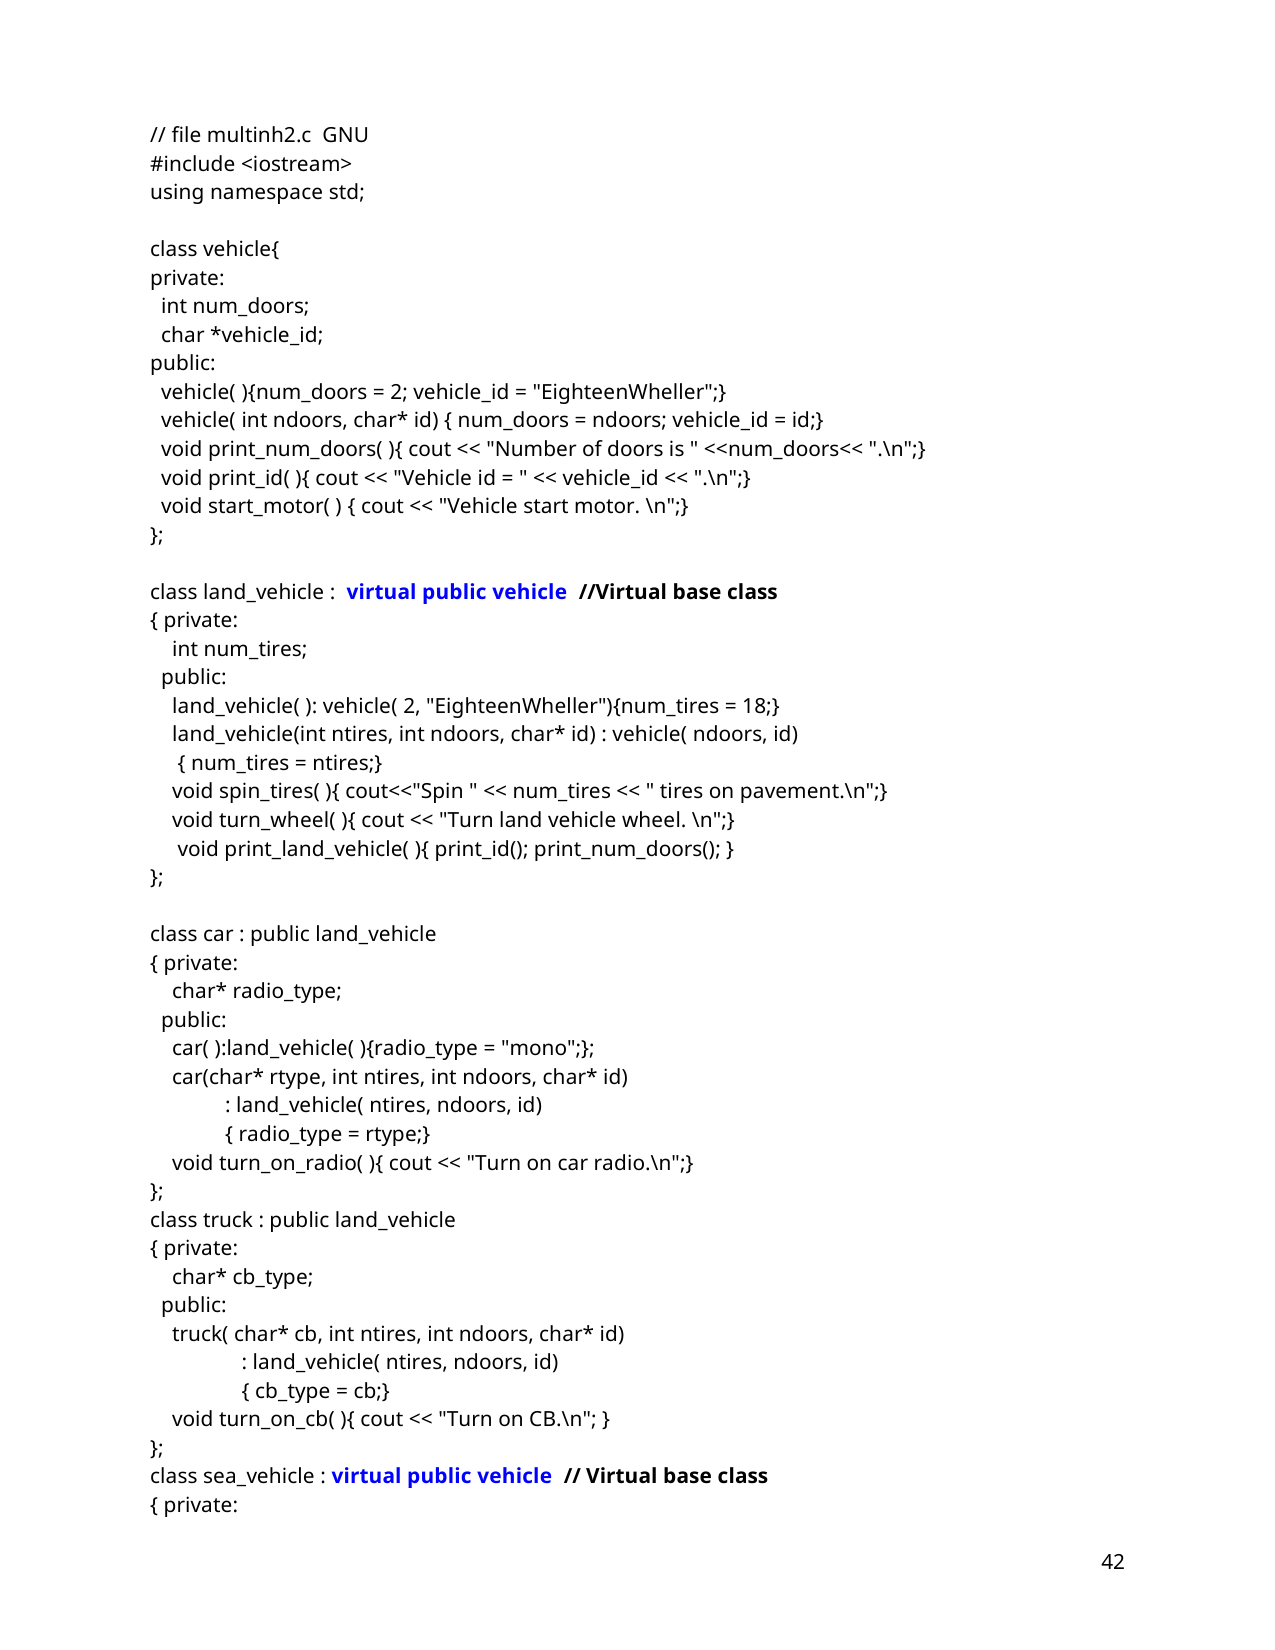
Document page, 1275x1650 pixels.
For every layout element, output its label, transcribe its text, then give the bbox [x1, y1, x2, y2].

text car(char* rtype, int ntires, int ndoors, char* id) [150, 1062, 1125, 1090]
text vehicle( int ndoors, char* id) { num_doors = ndoors; vehicle_id = id;} [150, 405, 1125, 434]
text { private: [150, 605, 1125, 634]
text char* cb_type; [150, 1262, 1125, 1290]
text int num_doors; [150, 291, 1125, 320]
text void turn_on_cb( ){ cout << "Turn on CB.\n"; } [150, 1404, 1125, 1433]
text using namespace std; [150, 177, 1125, 206]
text truck( char* cb, int ntires, int ndoors, char* id) [150, 1319, 1125, 1347]
text // file multinh2.c GNU [150, 120, 1125, 148]
text private: [150, 263, 1125, 291]
text public: [150, 1005, 1125, 1033]
text vehicle( ){num_doors = 2; vehicle_id = "EighteenWheller";} [150, 377, 1125, 405]
text land_vehicle( ): vehicle( 2, "EighteenWheller"){num_tires = 18;} [150, 691, 1125, 719]
text { private: [150, 1233, 1125, 1262]
text : land_vehicle( ntires, ndoors, id) [150, 1347, 1125, 1376]
text }; [150, 1433, 1125, 1461]
text car( ):land_vehicle( ){radio_type = "mono";}; [150, 1033, 1125, 1062]
text class truck : public land_vehicle [150, 1204, 1125, 1233]
text void spin_tires( ){ cout<<"Spin " << num_tires << " tires on pavement.\n";} [150, 776, 1125, 805]
text public: [150, 1290, 1125, 1319]
text int num_tires; [150, 634, 1125, 662]
text #include <iostream> [150, 148, 1125, 177]
text class sea_vehicle : virtual public vehicle // Virtual base class [150, 1461, 1125, 1490]
text class vehicle{ [150, 234, 1125, 263]
text public: [150, 348, 1125, 377]
text char *vehicle_id; [150, 320, 1125, 348]
text land_vehicle(int ntires, int ndoors, char* id) : vehicle( ndoors, id) [150, 719, 1125, 748]
text { private: [150, 948, 1125, 976]
text }; [150, 862, 1125, 891]
text void turn_on_radio( ){ cout << "Turn on car radio.\n";} [150, 1147, 1125, 1176]
text { cb_type = cb;} [150, 1376, 1125, 1404]
text class car : public land_vehicle [150, 919, 1125, 948]
text { private: [150, 1490, 1125, 1518]
text }; [150, 1176, 1125, 1204]
text void print_num_doors( ){ cout << "Number of doors is " <<num_doors<< ".\n";} [150, 434, 1125, 462]
text class land_vehicle : virtual public vehicle //Virtual base class [150, 577, 1125, 605]
text void print_id( ){ cout << "Vehicle id = " << vehicle_id << ".\n";} [150, 462, 1125, 491]
text { num_tires = ntires;} [150, 748, 1125, 776]
text char* radio_type; [150, 976, 1125, 1005]
text { radio_type = rtype;} [150, 1119, 1125, 1147]
text : land_vehicle( ntires, ndoors, id) [150, 1090, 1125, 1119]
text }; [150, 519, 1125, 548]
text public: [150, 662, 1125, 691]
text void start_motor( ) { cout << "Vehicle start motor. \n";} [150, 491, 1125, 519]
text void print_land_vehicle( ){ print_id(); print_num_doors(); } [150, 833, 1125, 862]
text void turn_wheel( ){ cout << "Turn land vehicle wheel. \n";} [150, 805, 1125, 833]
